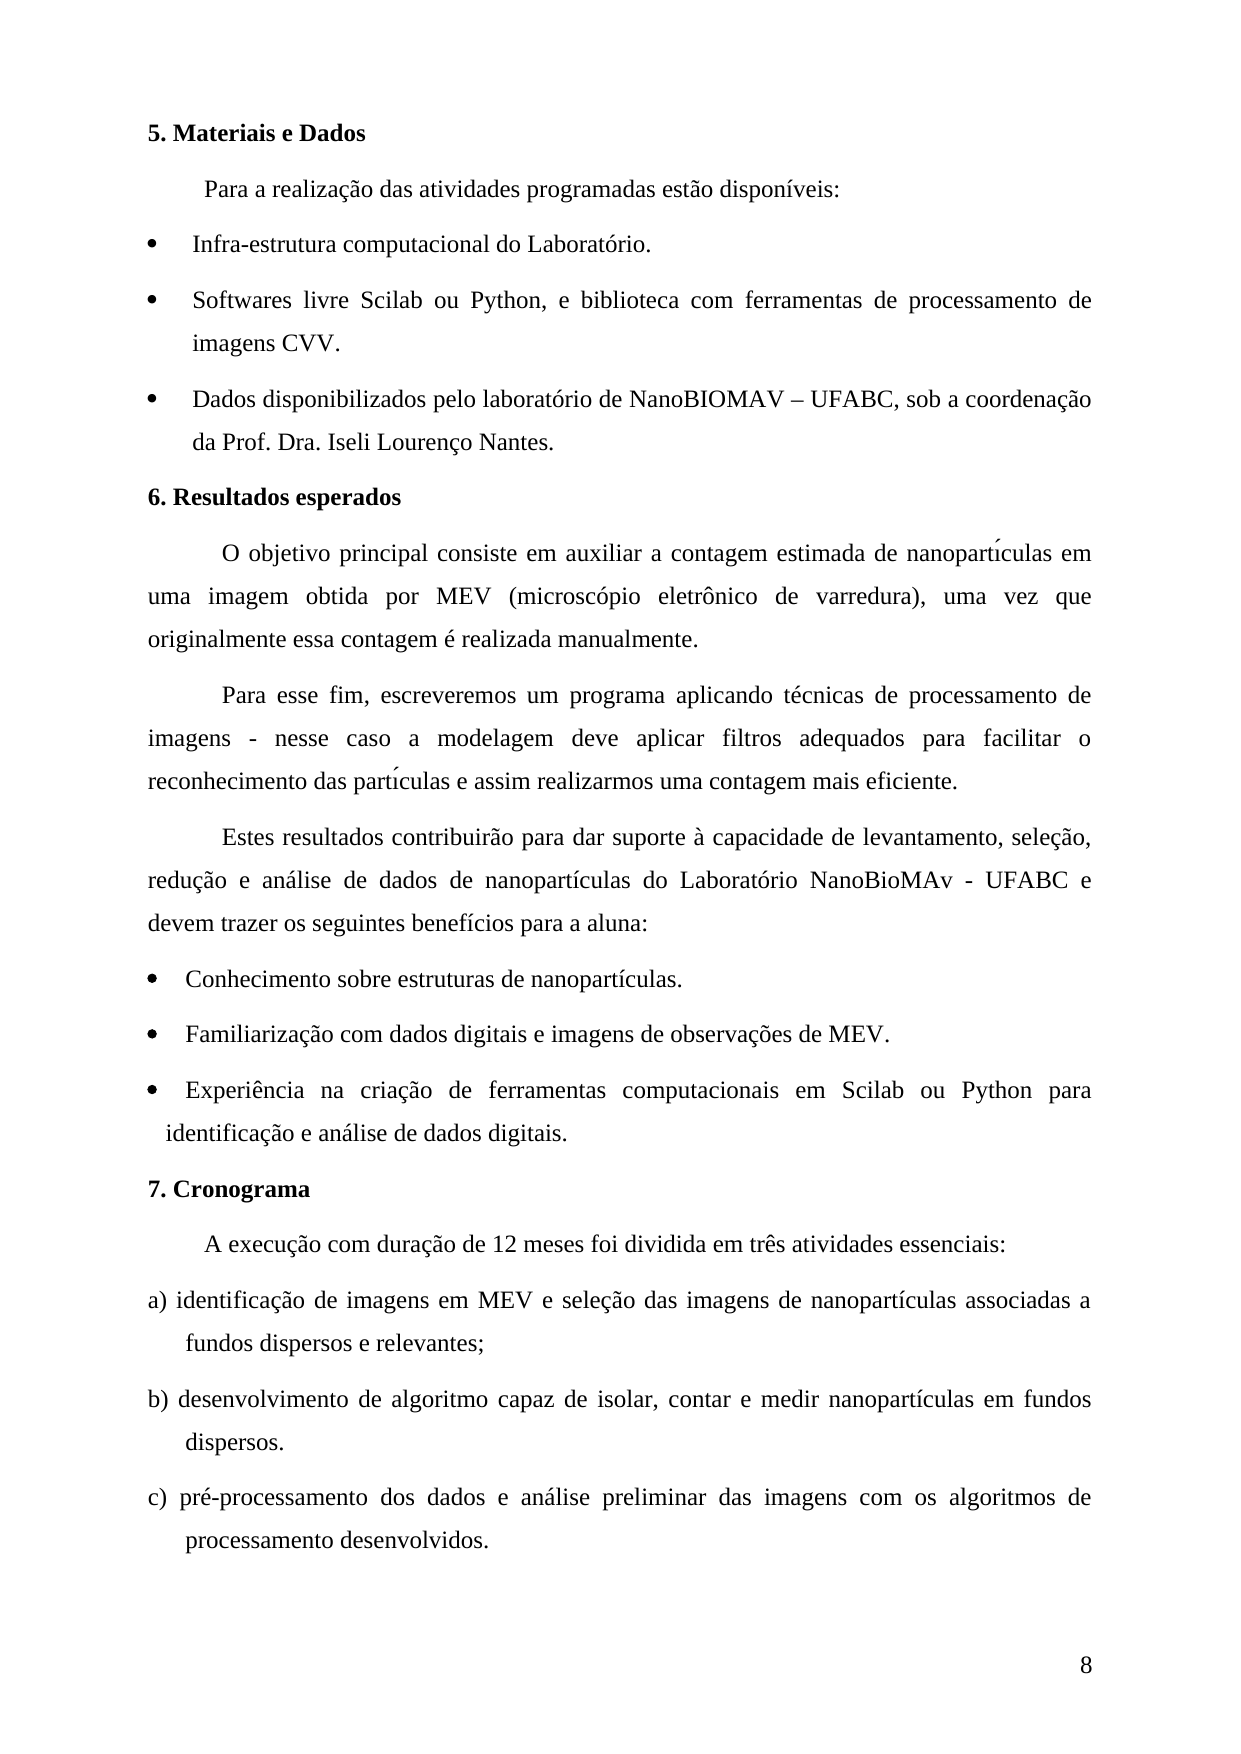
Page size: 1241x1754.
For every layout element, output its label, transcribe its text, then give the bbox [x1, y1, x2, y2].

text A execução com duração de 12 meses foi dividida em três atividades essenciais: [148, 1229, 1092, 1258]
list Infra-estrutura computacional do Laboratório. [148, 229, 1092, 258]
text c) pré-processamento dos dados e análise preliminar das imagens com os algoritmos de processamento desenvolvidos. [148, 1482, 1092, 1554]
text b) desenvolvimento de algoritmo capaz de isolar, contar e medir nanopartículas em fundos dispersos. [148, 1384, 1092, 1456]
text O objetivo principal consiste em auxiliar a contagem estimada de nanopartı́culas em uma imagem obtida por MEV (microscópio eletrônico de varredura), uma vez que originalmente essa contagem é realizada manualmente. [148, 538, 1092, 653]
text Estes resultados contribuirão para dar suporte à capacidade de levantamento, seleção, redução e análise de dados de nanopartículas do Laboratório NanoBioMAv - UFABC e devem trazer os seguintes benefícios para a aluna: [148, 822, 1092, 937]
list Experiência na criação de ferramentas computacionais em Scilab ou Python para identificação e análise de dados digitais. [148, 1075, 1092, 1147]
text 6. Resultados esperados [148, 482, 1092, 511]
list Conhecimento sobre estruturas de nanopartículas. [148, 964, 1092, 992]
text Para a realização das atividades programadas estão disponíveis: [148, 174, 1092, 202]
text 7. Cronograma [148, 1174, 1092, 1202]
list Softwares livre Scilab ou Python, e biblioteca com ferramentas de processamento de imagens CVV. [148, 285, 1092, 357]
text 5. Materiais e Dados [148, 118, 1092, 147]
list Dados disponibilizados pelo laboratório de NanoBIOMAV – UFABC, sob a coordenação da Prof. Dra. Iseli Lourenço Nantes. [148, 384, 1092, 456]
text a) identificação de imagens em MEV e seleção das imagens de nanopartículas associadas a fundos dispersos e relevantes; [148, 1285, 1092, 1357]
text Para esse fim, escreveremos um programa aplicando técnicas de processamento de imagens - nesse caso a modelagem deve aplicar filtros adequados para facilitar o reconhecimento das partı́culas e assim realizarmos uma contagem mais eficiente. [148, 680, 1092, 795]
list Familiarização com dados digitais e imagens de observações de MEV. [148, 1019, 1092, 1048]
